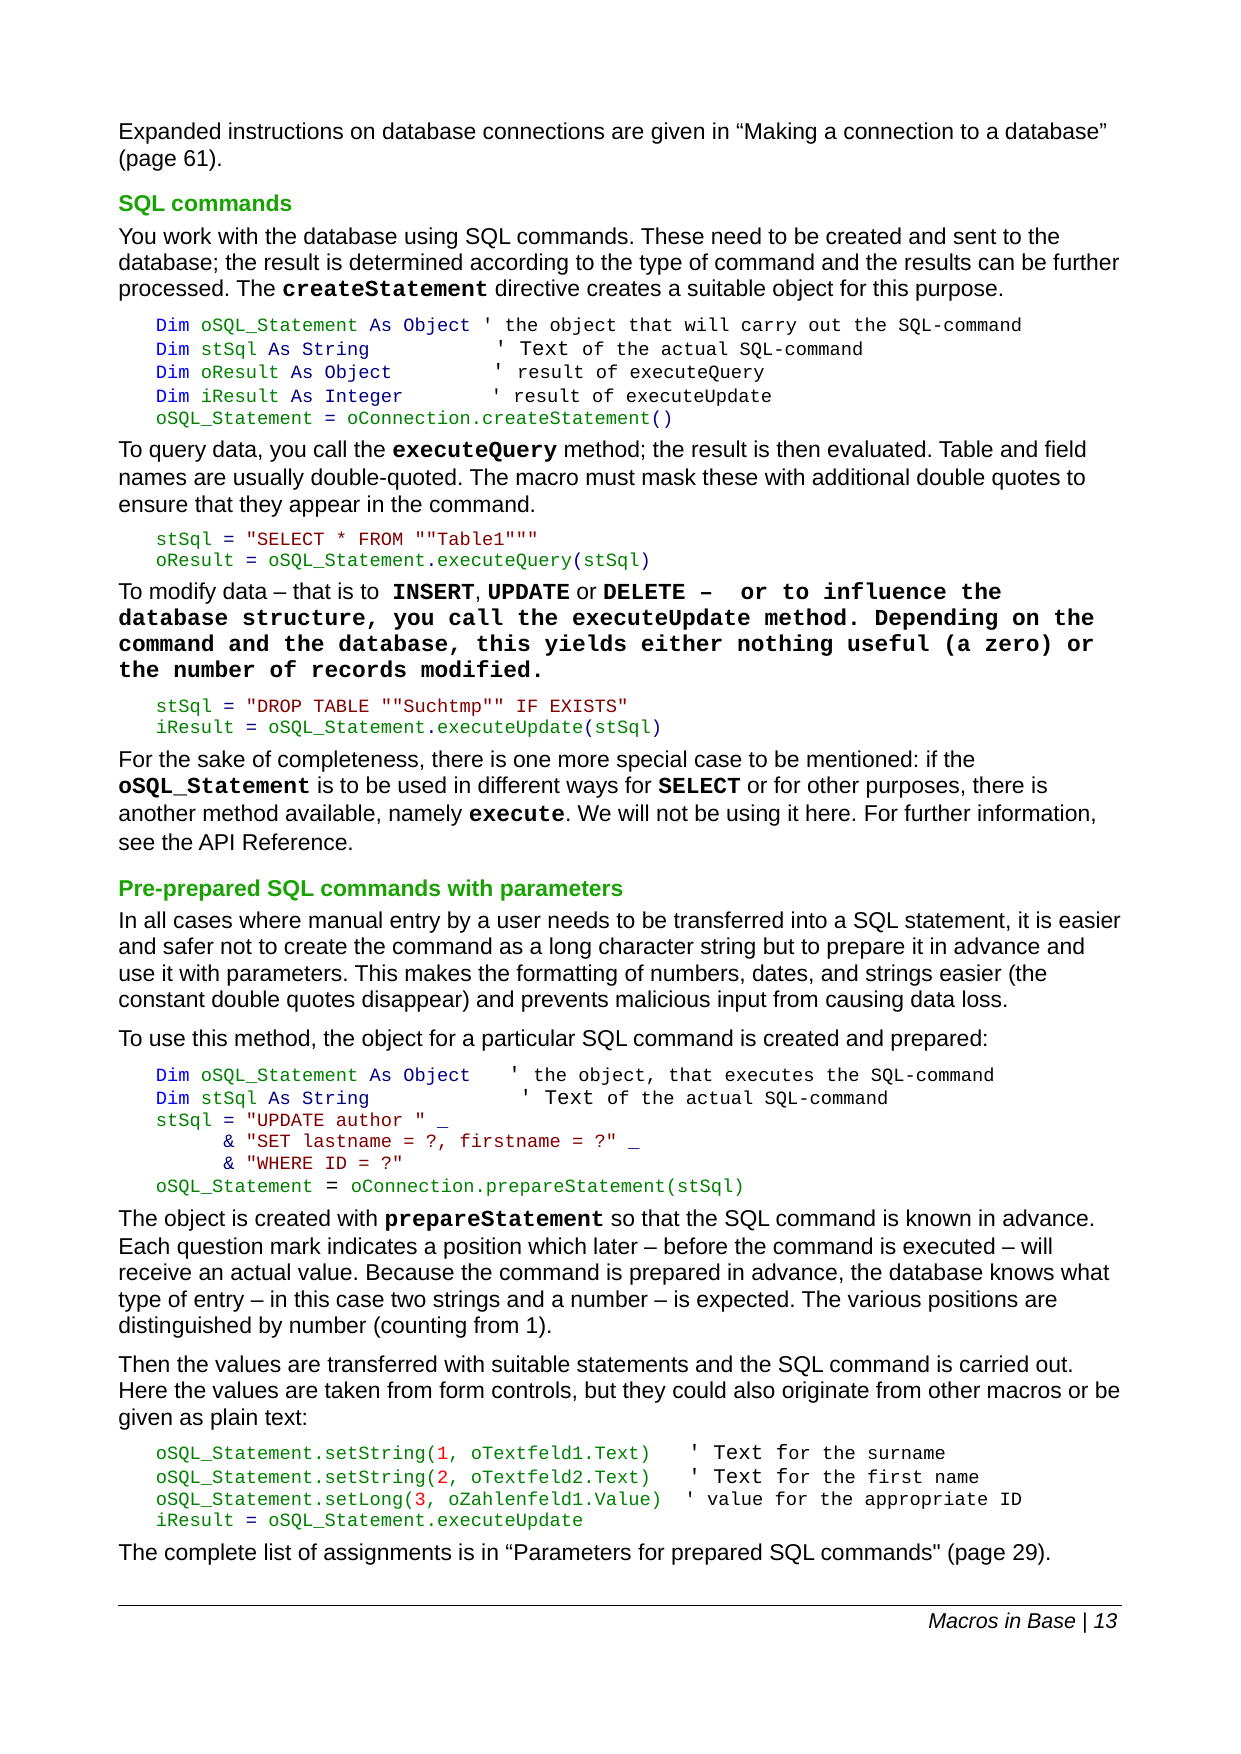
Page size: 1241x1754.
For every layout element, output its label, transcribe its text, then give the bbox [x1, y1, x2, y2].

text Dim iResult As Integer ' result of executeUpdate [156, 385, 1122, 408]
text oSQL_Statement = oConnection.createStatement() [156, 408, 1122, 430]
text Expanded instructions on database connections are given in “Making a connection to a database” (page 62). [118, 118, 1122, 171]
text You work with the database using SQL commands. These need to be created and sent to the database; the result is determined according to the type of command and the results can be further processed. The createStatement directive creates a suitable object for this purpose. [118, 223, 1122, 304]
text stSql = "UPDATE author " _ [156, 1111, 1122, 1132]
text For the sake of completeness, there is one more special case to be mentioned: if the oSQL_Statement is to be used in different ways for SELECT or for other purposes, there is another method available, namely execute. We will not be using it here. For further information, see the API Reference. [118, 746, 1122, 855]
text Dim oSQL_Statement As Object ' the object that will carry out the SQL-command [156, 316, 1122, 337]
text stSql = "DROP TABLE ""Suchtmp"" IF EXISTS" [156, 697, 1122, 718]
text To modify data – that is to INSERT, UPDATE or DELETE – or to influence the database structure, you call the executeUpdate method. Depending on the command and the database, this yields either nothing useful (a zero) or the number of records modified. [118, 578, 1122, 684]
text Dim oResult As Object ' result of executeQuery [156, 361, 1122, 385]
text & "WHERE ID = ?" [156, 1153, 1122, 1175]
text Dim stSql As String ' Text of the actual SQL-command [156, 1087, 1122, 1111]
text oResult = oSQL_Statement.executeQuery(stSql) [156, 551, 1122, 572]
text iResult = oSQL_Statement.executeUpdate(stSql) [156, 718, 1122, 739]
text oSQL_Statement.setLong(3, oZahlenfeld1.Value) ' value for the appropriate ID [156, 1490, 1122, 1511]
text Then the values are transferred with suitable statements and the SQL command is carried out. Here the values are taken from form controls, but they could also originate from other macros or be given as plain text: [118, 1351, 1122, 1430]
text Dim stSql As String ' Text of the actual SQL-command [156, 337, 1122, 361]
subtitle SQL commands [118, 190, 1122, 217]
text oSQL_Statement.setString(1, oTextfeld1.Text) ' Text for the surname [156, 1442, 1122, 1466]
text To query data, you call the executeQuery method; the result is then evaluated. Table and field names are usually double-quoted. The macro must mask these with additional double quotes to ensure that they appear in the command. [118, 436, 1122, 517]
text The object is created with prepareStatement so that the SQL command is known in advance. Each question mark indicates a position which later – before the command is executed – will receive an actual value. Because the command is prepared in advance, the database knows what type of entry – in this case two strings and a number – is expected. The various positions are distinguished by number (counting from 1). [118, 1204, 1122, 1338]
text oSQL_Statement = oConnection.prepareStatement(stSql) [156, 1175, 1122, 1198]
text oSQL_Statement.setString(2, oTextfeld2.Text) ' Text for the first name [156, 1466, 1122, 1490]
text The complete list of assignments is in “Parameters for prepared SQL commands" (page 29). [118, 1538, 1122, 1565]
text & "SET lastname = ?, firstname = ?" _ [156, 1132, 1122, 1153]
text Dim oSQL_Statement As Object ' the object, that executes the SQL-command [156, 1064, 1122, 1087]
text In all cases where manual entry by a user needs to be transferred into a SQL statement, it is easier and safer not to create the command as a long character string but to prepare it in advance and use it with parameters. This makes the formatting of numbers, dates, and strings easier (the constant double quotes disappear) and prevents malicious input from causing data loss. [118, 907, 1122, 1012]
text iResult = oSQL_Statement.executeUpdate [156, 1511, 1122, 1532]
subtitle Pre-prepared SQL commands with parameters [118, 874, 1122, 901]
text To use this method, the object for a particular SQL command is created and prepared: [118, 1025, 1122, 1051]
text stSql = "SELECT * FROM ""Table1""" [156, 529, 1122, 551]
